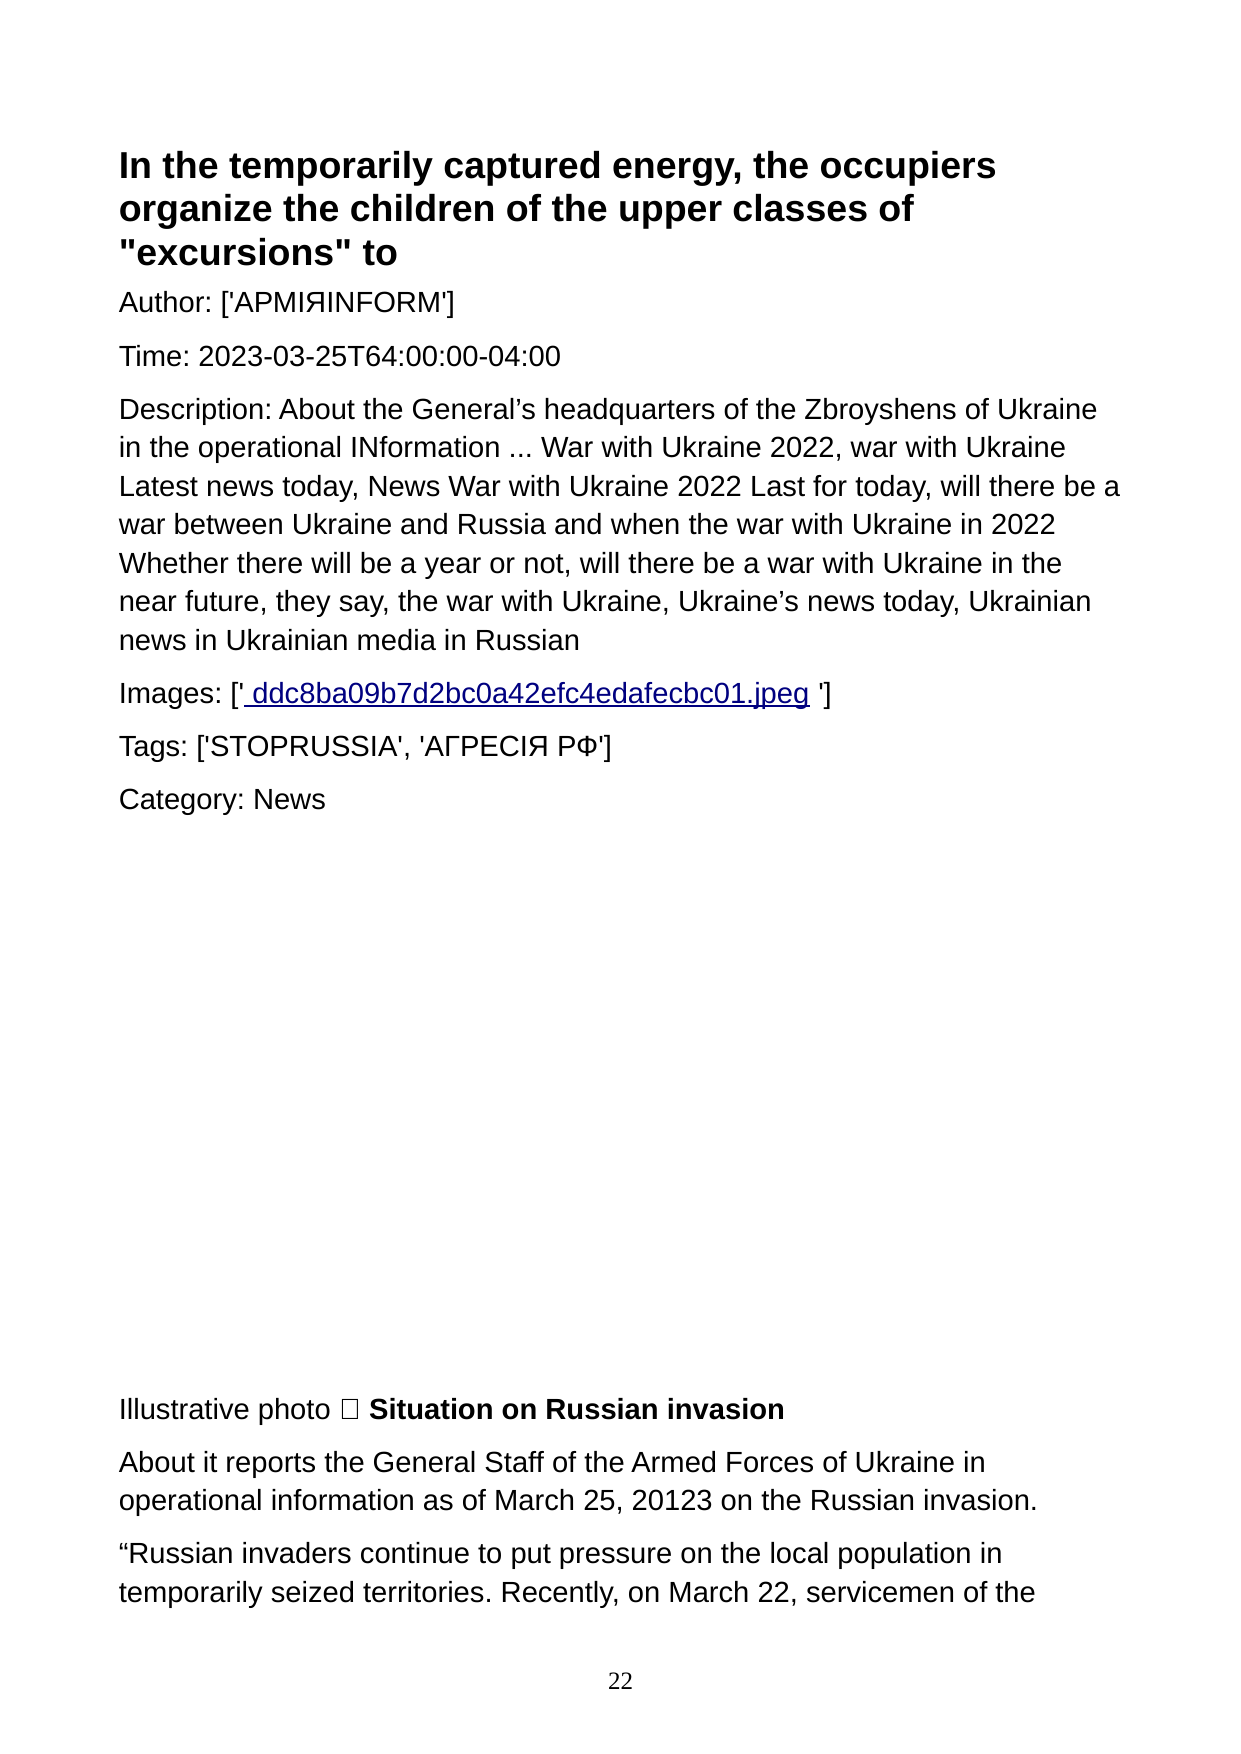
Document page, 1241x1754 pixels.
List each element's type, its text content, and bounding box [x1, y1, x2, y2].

text Author: ['АРМІЯINFORM'] [118, 285, 1122, 319]
subtitle In the temporarily captured energy, the occupiers organize the children of the upper classes of "excursions" to [118, 143, 1122, 273]
text Images: [' ddc8ba09b7d2bc0a42efc4edafecbc01.jpeg '] [118, 676, 1122, 709]
text Category: News [118, 782, 1122, 816]
text Description: About the General’s headquarters of the Zbroyshens of Ukraine in the operational INformation ... War with Ukraine 2022, war with Ukraine Latest news today, News War with Ukraine 2022 Last for today, will there be a war between Ukraine and Russia and when the war with Ukraine in 2022 Whether there will be a year or not, will there be a war with Ukraine in the near future, they say, the war with Ukraine, Ukraine’s news today, Ukrainian news in Ukrainian media in Russian [118, 392, 1122, 656]
text About it reports the General Staff of the Armed Forces of Ukraine in operational information as of March 25, 20123 on the Russian invasion. [118, 1445, 1122, 1517]
text Illustrative photo 🔥 Situation on Russian invasion [118, 835, 1122, 1425]
text Time: 2023-03-25T64:00:00-04:00 [118, 338, 1122, 372]
text “Russian invaders continue to put pressure on the local population in temporarily seized territories. Recently, on March 22, servicemen of the [118, 1537, 1122, 1609]
text Tags: ['STOPRUSSIA', 'АГРЕСІЯ РФ'] [118, 729, 1122, 763]
